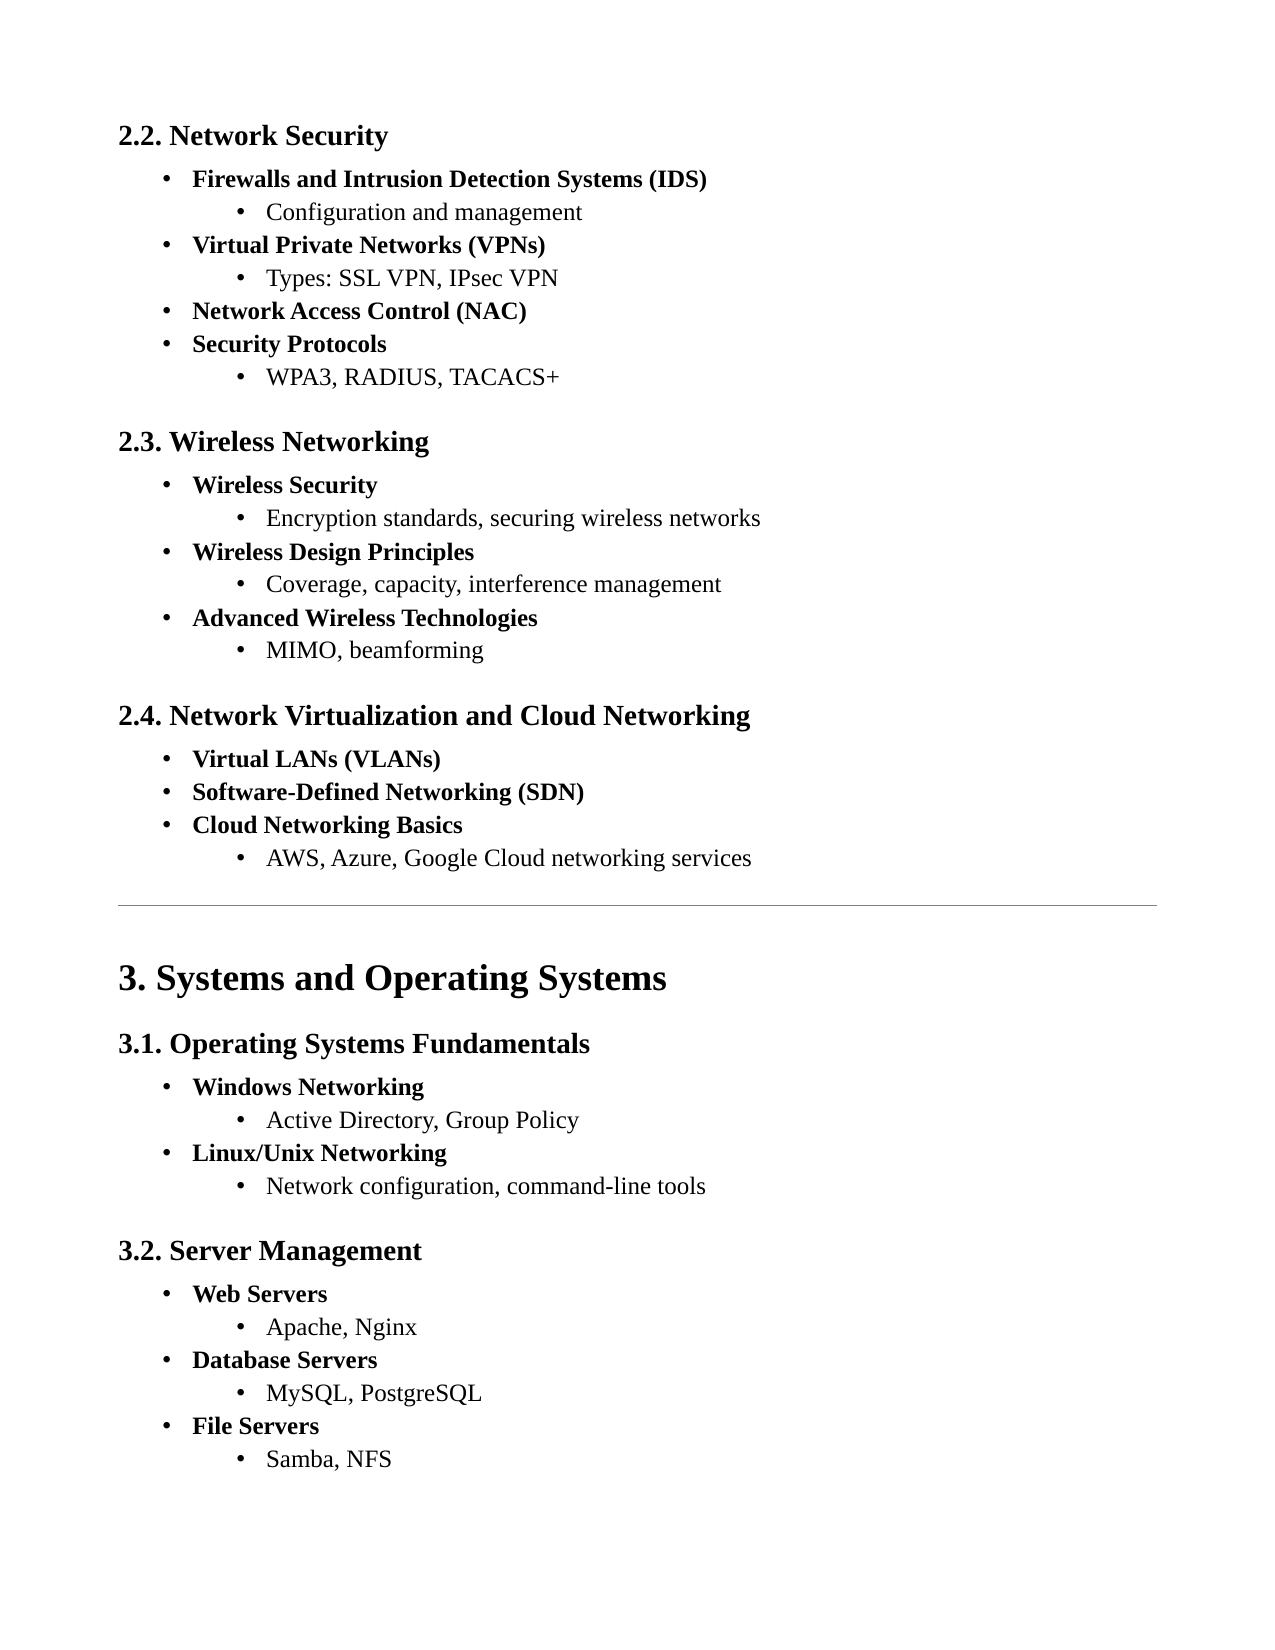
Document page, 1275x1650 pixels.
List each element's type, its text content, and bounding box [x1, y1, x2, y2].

list Types: SSL VPN, IPsec VPN [236, 263, 1157, 292]
list Network configuration, command-line tools [236, 1171, 1157, 1200]
list Database Servers [162, 1345, 1157, 1374]
list Configuration and management [236, 197, 1157, 226]
list Software-Defined Networking (SDN) [162, 777, 1157, 806]
list Coverage, capacity, interference management [236, 569, 1157, 598]
list AWS, Azure, Google Cloud networking services [236, 843, 1157, 872]
list Windows Networking [162, 1072, 1157, 1101]
subtitle 2.2. Network Security [118, 118, 1157, 152]
list Virtual LANs (VLANs) [162, 744, 1157, 773]
list Web Servers [162, 1279, 1157, 1308]
subtitle 3. Systems and Operating Systems [118, 956, 1157, 999]
list Wireless Security [162, 471, 1157, 499]
list Samba, NFS [236, 1444, 1157, 1473]
list Network Access Control (NAC) [162, 296, 1157, 325]
list File Servers [162, 1411, 1157, 1440]
list MySQL, PostgreSQL [236, 1378, 1157, 1407]
list Wireless Design Principles [162, 537, 1157, 565]
list MIMO, beamforming [236, 636, 1157, 664]
list WPA3, RADIUS, TACACS+ [236, 362, 1157, 391]
subtitle 2.3. Wireless Networking [118, 424, 1157, 458]
list Cloud Networking Basics [162, 810, 1157, 839]
list Firewalls and Intrusion Detection Systems (IDS) [162, 164, 1157, 193]
list Advanced Wireless Technologies [162, 603, 1157, 631]
subtitle 3.1. Operating Systems Fundamentals [118, 1026, 1157, 1059]
list Linux/Unix Networking [162, 1138, 1157, 1167]
list Security Protocols [162, 329, 1157, 358]
list Encryption standards, securing wireless networks [236, 503, 1157, 532]
list Active Directory, Group Policy [236, 1105, 1157, 1134]
subtitle 2.4. Network Virtualization and Cloud Networking [118, 698, 1157, 731]
subtitle 3.2. Server Management [118, 1233, 1157, 1267]
list Apache, Nginx [236, 1312, 1157, 1341]
list Virtual Private Networks (VPNs) [162, 230, 1157, 259]
